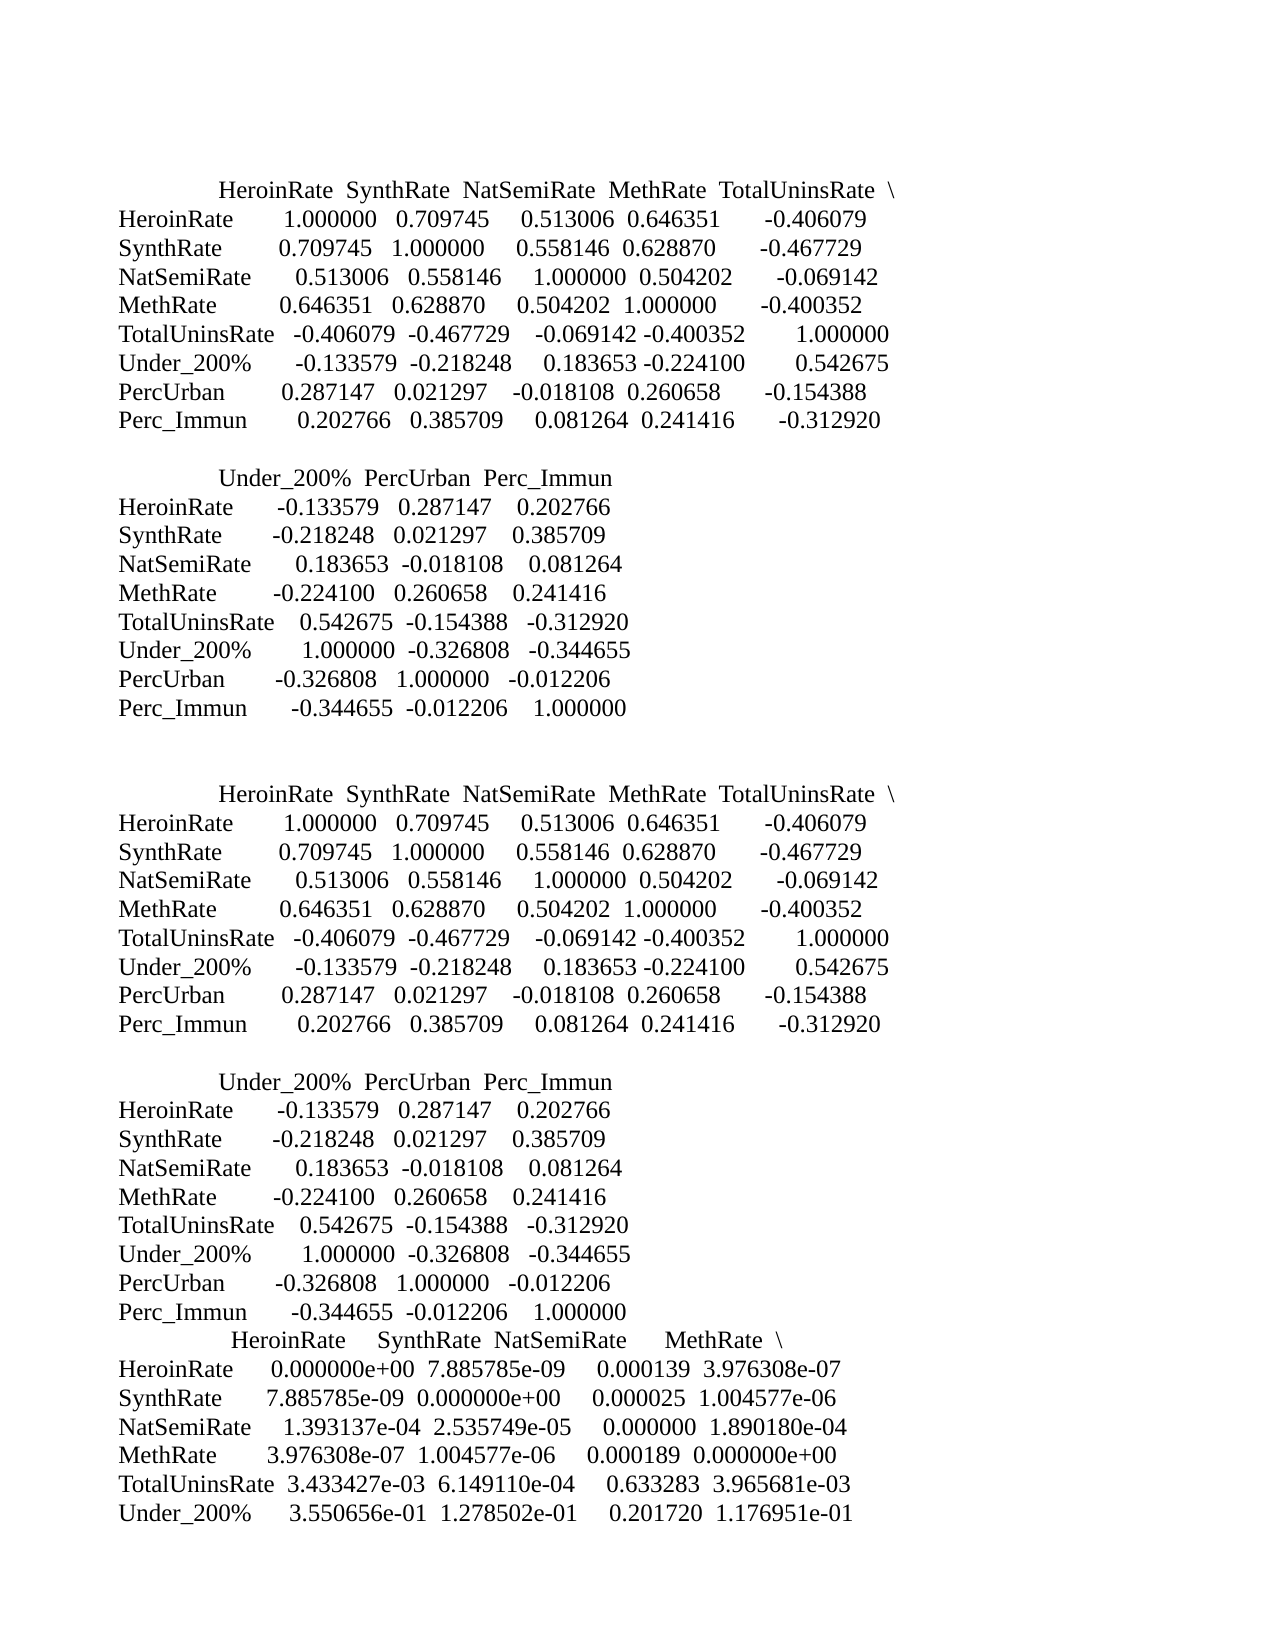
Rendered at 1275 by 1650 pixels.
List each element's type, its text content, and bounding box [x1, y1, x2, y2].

text HeroinRate 0.000000e+00 7.885785e-09 0.000139 3.976308e-07 [118, 1354, 1157, 1383]
text MethRate 0.646351 0.628870 0.504202 1.000000 -0.400352 [118, 291, 1157, 319]
text NatSemiRate 0.513006 0.558146 1.000000 0.504202 -0.069142 [118, 262, 1157, 291]
text PercUrban 0.287147 0.021297 -0.018108 0.260658 -0.154388 [118, 377, 1157, 406]
text Perc_Immun -0.344655 -0.012206 1.000000 [118, 693, 1157, 722]
text HeroinRate SynthRate NatSemiRate MethRate TotalUninsRate \ [118, 176, 1157, 204]
text TotalUninsRate -0.406079 -0.467729 -0.069142 -0.400352 1.000000 [118, 319, 1157, 348]
text MethRate 0.646351 0.628870 0.504202 1.000000 -0.400352 [118, 894, 1157, 923]
text HeroinRate SynthRate NatSemiRate MethRate \ [118, 1326, 1157, 1354]
text Perc_Immun 0.202766 0.385709 0.081264 0.241416 -0.312920 [118, 1009, 1157, 1038]
text SynthRate 0.709745 1.000000 0.558146 0.628870 -0.467729 [118, 233, 1157, 262]
text PercUrban -0.326808 1.000000 -0.012206 [118, 1268, 1157, 1297]
text Under_200% 3.550656e-01 1.278502e-01 0.201720 1.176951e-01 [118, 1498, 1157, 1527]
text Under_200% 1.000000 -0.326808 -0.344655 [118, 1239, 1157, 1268]
text NatSemiRate 1.393137e-04 2.535749e-05 0.000000 1.890180e-04 [118, 1412, 1157, 1441]
text SynthRate -0.218248 0.021297 0.385709 [118, 1124, 1157, 1153]
text SynthRate 7.885785e-09 0.000000e+00 0.000025 1.004577e-06 [118, 1383, 1157, 1412]
text Perc_Immun -0.344655 -0.012206 1.000000 [118, 1297, 1157, 1326]
text NatSemiRate 0.513006 0.558146 1.000000 0.504202 -0.069142 [118, 866, 1157, 894]
text PercUrban -0.326808 1.000000 -0.012206 [118, 664, 1157, 693]
text Under_200% -0.133579 -0.218248 0.183653 -0.224100 0.542675 [118, 348, 1157, 377]
text HeroinRate 1.000000 0.709745 0.513006 0.646351 -0.406079 [118, 204, 1157, 233]
text Under_200% -0.133579 -0.218248 0.183653 -0.224100 0.542675 [118, 952, 1157, 981]
text MethRate 3.976308e-07 1.004577e-06 0.000189 0.000000e+00 [118, 1441, 1157, 1469]
text PercUrban 0.287147 0.021297 -0.018108 0.260658 -0.154388 [118, 981, 1157, 1009]
text Under_200% PercUrban Perc_Immun [118, 1067, 1157, 1096]
text Perc_Immun 0.202766 0.385709 0.081264 0.241416 -0.312920 [118, 406, 1157, 434]
text HeroinRate -0.133579 0.287147 0.202766 [118, 492, 1157, 521]
text SynthRate -0.218248 0.021297 0.385709 [118, 521, 1157, 549]
text HeroinRate -0.133579 0.287147 0.202766 [118, 1096, 1157, 1124]
text TotalUninsRate -0.406079 -0.467729 -0.069142 -0.400352 1.000000 [118, 923, 1157, 952]
text NatSemiRate 0.183653 -0.018108 0.081264 [118, 549, 1157, 578]
text Under_200% 1.000000 -0.326808 -0.344655 [118, 636, 1157, 664]
text HeroinRate 1.000000 0.709745 0.513006 0.646351 -0.406079 [118, 808, 1157, 837]
text HeroinRate SynthRate NatSemiRate MethRate TotalUninsRate \ [118, 779, 1157, 808]
text TotalUninsRate 0.542675 -0.154388 -0.312920 [118, 607, 1157, 636]
text SynthRate 0.709745 1.000000 0.558146 0.628870 -0.467729 [118, 837, 1157, 866]
text TotalUninsRate 3.433427e-03 6.149110e-04 0.633283 3.965681e-03 [118, 1469, 1157, 1498]
text MethRate -0.224100 0.260658 0.241416 [118, 1182, 1157, 1211]
text MethRate -0.224100 0.260658 0.241416 [118, 578, 1157, 607]
text NatSemiRate 0.183653 -0.018108 0.081264 [118, 1153, 1157, 1182]
text Under_200% PercUrban Perc_Immun [118, 463, 1157, 492]
text TotalUninsRate 0.542675 -0.154388 -0.312920 [118, 1211, 1157, 1239]
